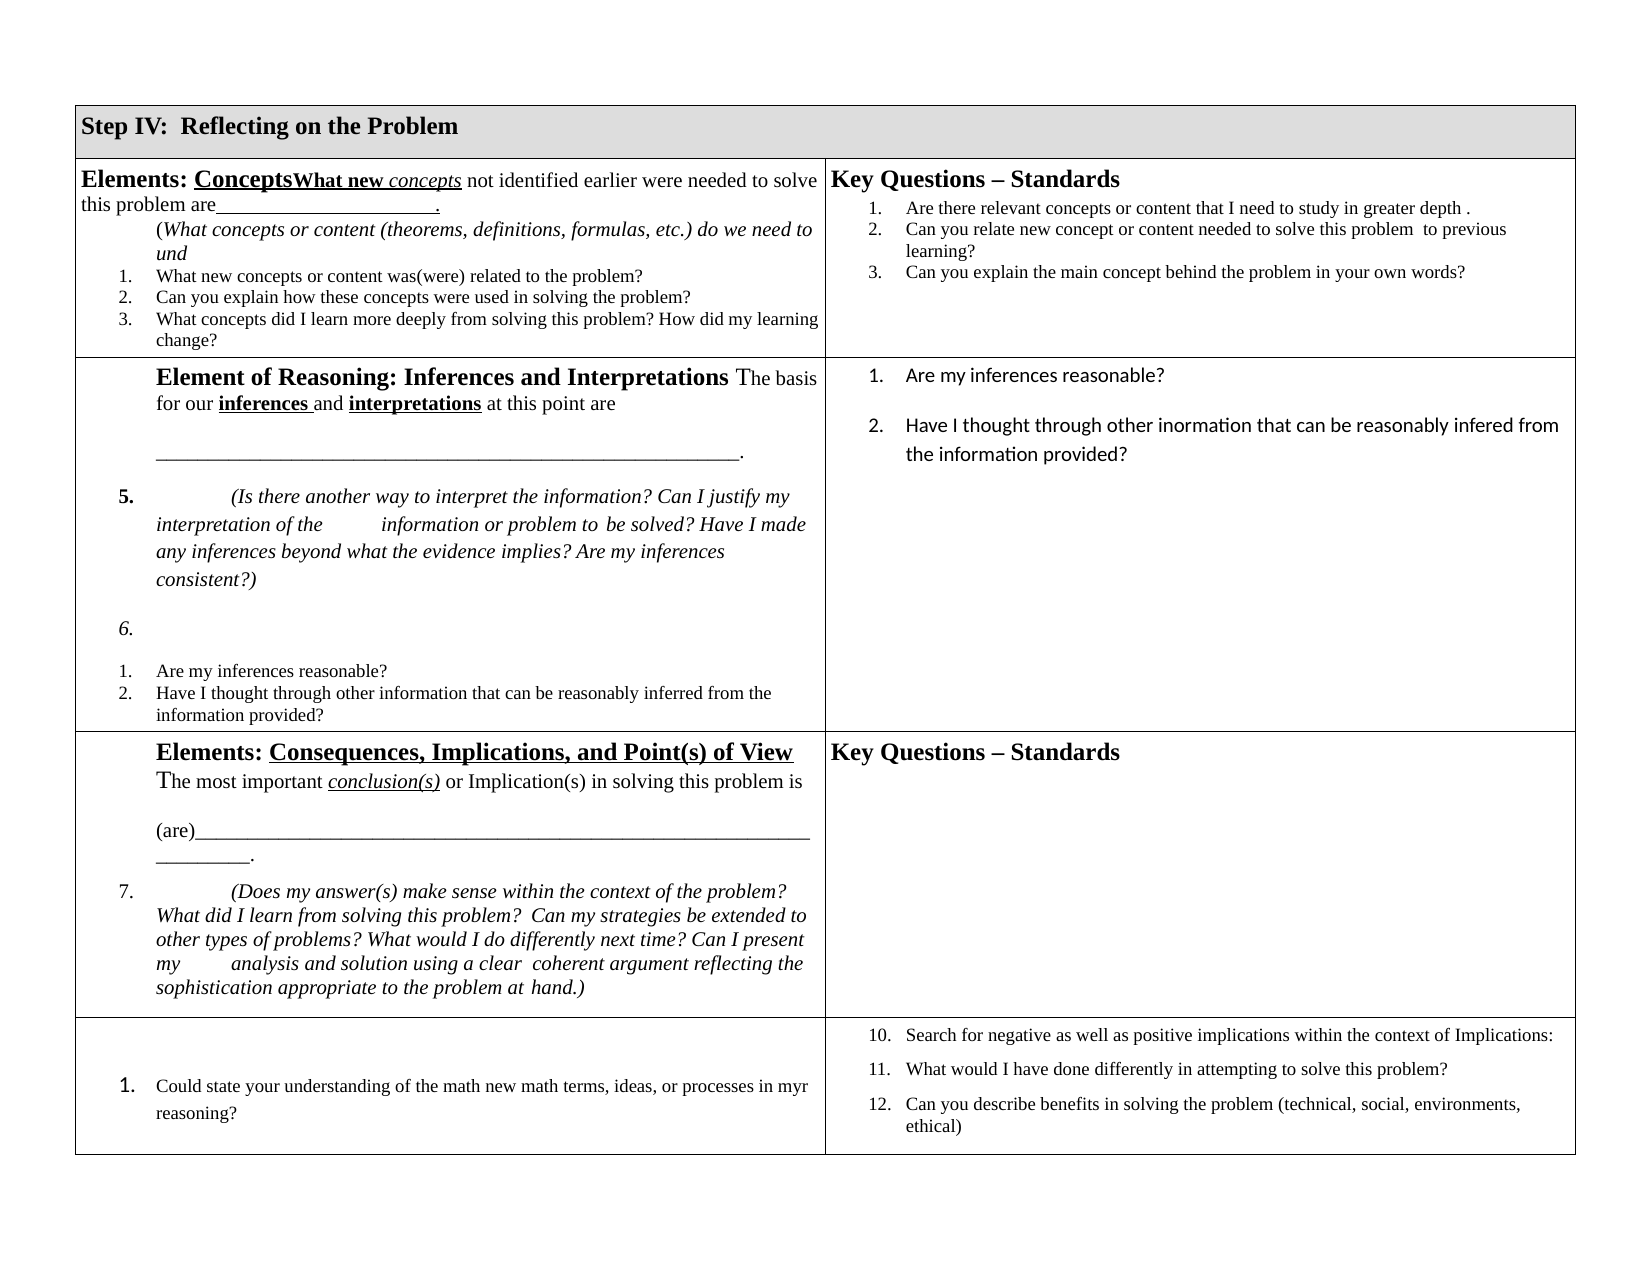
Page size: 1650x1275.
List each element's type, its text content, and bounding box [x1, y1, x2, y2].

table_header Step IV: Reflecting on the Problem [76, 106, 1575, 158]
table_cell Could state your understanding of the math new math terms, ideas, or processes in myr reasoning? Did the plan work logic – Does our conclusion follow from the evidence? Show and discuss solutions - show and name different strategies Relate to previously solved problems Demonstrate general applicability of or have students solve extensions problem solving strategies Discuss special features, e.g. pictures - sShow how features may influence approach Verify conclusion in different ways – different pathway Can I make well-reasoned conclusions and solutions – testing them against relevant criteria and standards [76, 1018, 825, 1154]
table_cell Are my inferences reasonable? Have I thought through other inormation that can be reasonably infered from the information provided? [826, 358, 1575, 731]
table_cell Key Questions – Standards [826, 732, 1575, 1017]
table_cell Element of Reasoning: Inferences and Interpretations The basis for our inferences and interpretations at this point are ________________________________________________________. (Is there another way to interpret the information? Can I justify my interpretation of the information or problem to be solved? Have I made any inferences beyond what the evidence implies? Are my inferences consistent?) Are my inferences reasonable? Have I thought through other information that can be reasonably inferred from the information provided? [76, 358, 825, 731]
table_cell Elements: ConceptsWhat new concepts not identified earlier were needed to solve this problem are . (What concepts or content (theorems, definitions, formulas, etc.) do we need to und What new concepts or content was(were) related to the problem? Can you explain how these concepts were used in solving the problem? What concepts did I learn more deeply from solving this problem? How did my learning change? [76, 159, 825, 357]
table_cell Elements: Consequences, Implications, and Point(s) of View The most important conclusion(s) or Implication(s) in solving this problem is (are)____________________________________________________________________. (Does my answer(s) make sense within the context of the problem? What did I learn from solving this problem? Can my strategies be extended to other types of problems? What would I do differently next time? Can I present my analysis and solution using a clear coherent argument reflecting the sophistication appropriate to the problem at hand.) [76, 732, 825, 1017]
table_cell Key Questions – Standards Are there relevant concepts or content that I need to study in greater depth . Can you relate new concept or content needed to solve this problem to previous learning? Can you explain the main concept behind the problem in your own words? [826, 159, 1575, 357]
table_cell Search for negative as well as positive implications within the context of Implications: What would I have done differently in attempting to solve this problem? Can you describe benefits in solving the problem (technical, social, environments, ethical) Does the answer make sense? - Does it seem reasonable? What did I learn? Can I connect it to a different problem? Can I remember what I did? What new connections between content did you learn from solving the problem? Can you interpret your work in a practical or meaningful way? Was the solution a surprise? Does it seem reasonable? Why/why not? Analyze the process to understand important contributors Accuracy – How could we check on the answer? Evaluate the effects – standardize the process correct assumptions made? Work backward up the model one step at a time if it was not effective Can you check the result? Does the argument make sense? Did you answer all parts of the problem? [826, 1018, 1575, 1154]
